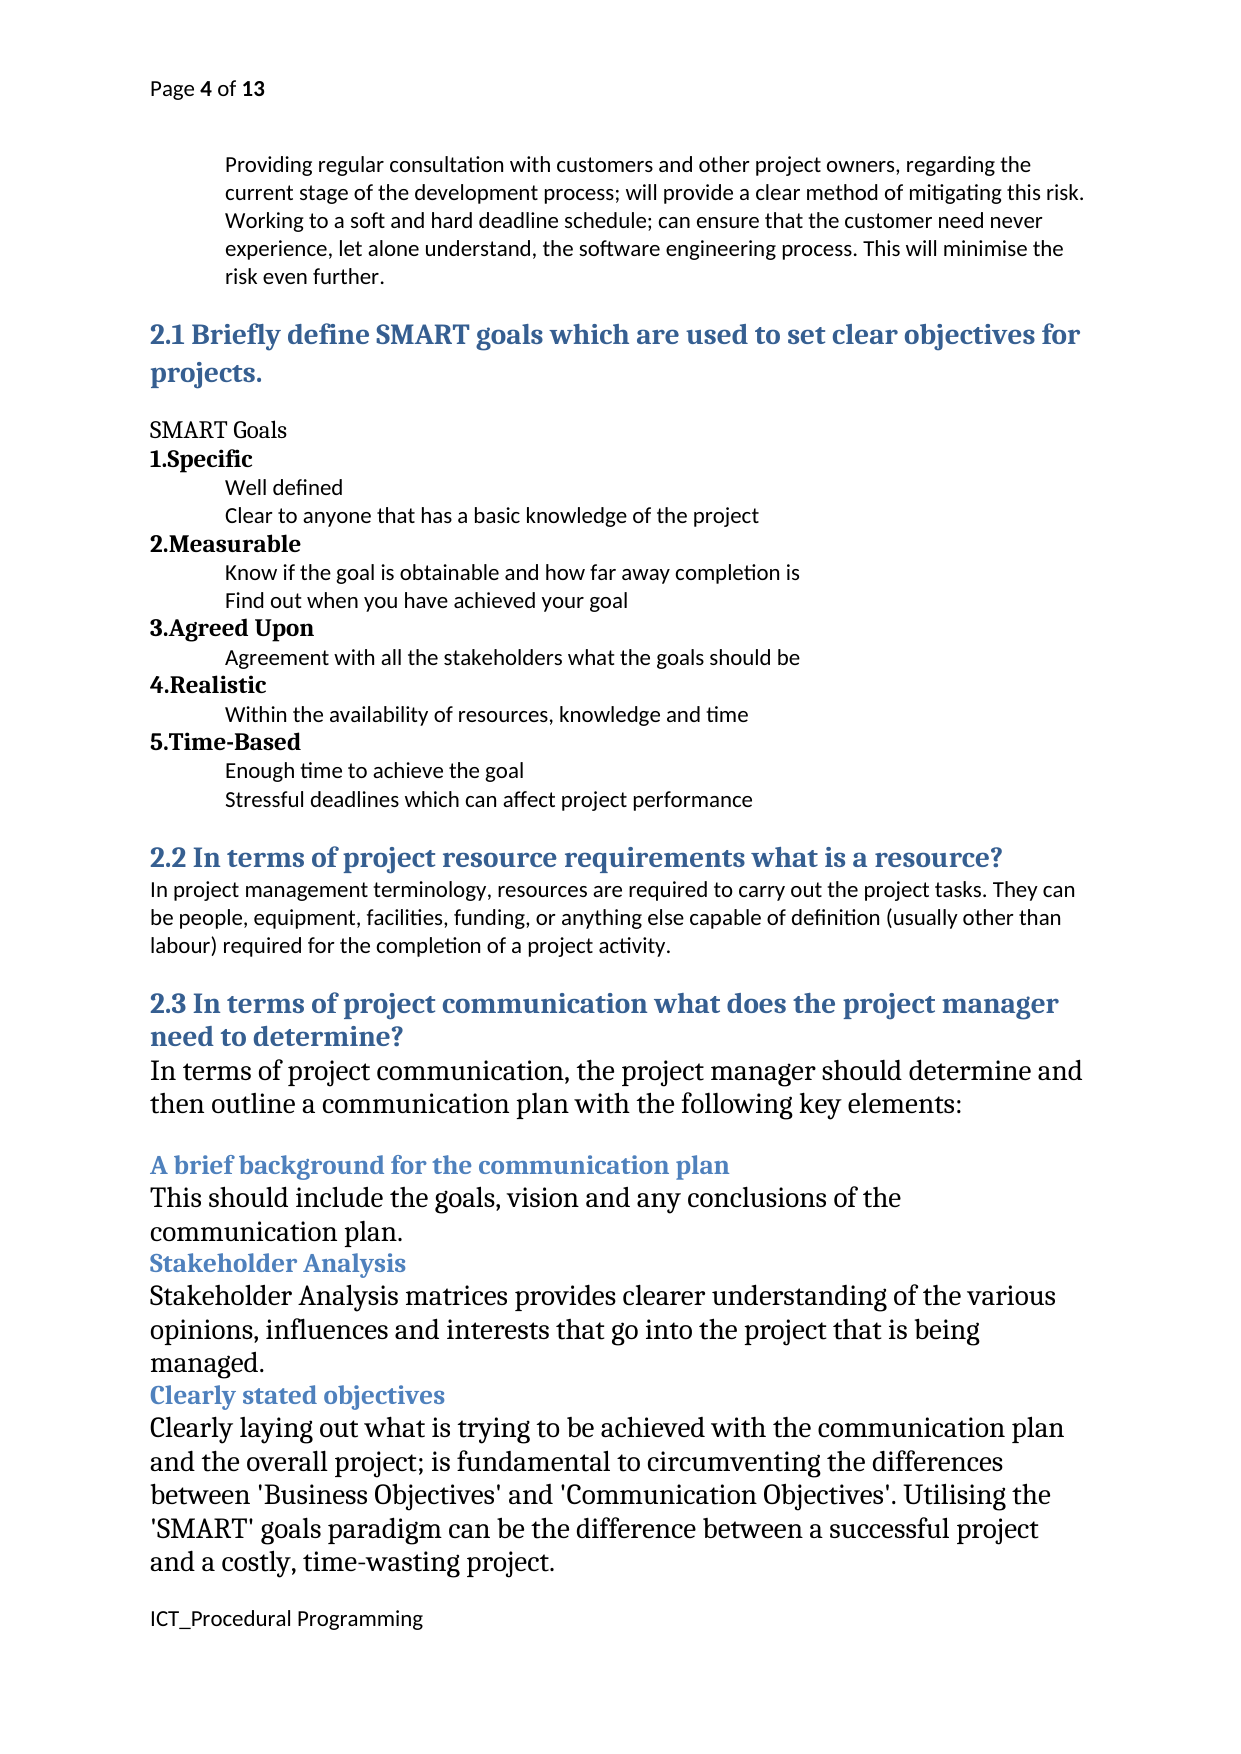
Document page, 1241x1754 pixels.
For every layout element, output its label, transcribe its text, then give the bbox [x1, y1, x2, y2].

text Agreement with all the stakeholders what the goals should be [150, 643, 1090, 671]
text Providing regular consultation with customers and other project owners, regarding the current stage of the development process; will provide a clear method of mitigating this risk. [225, 150, 1090, 206]
list Time-Based [150, 728, 1090, 757]
text Enough time to achieve the goal [225, 757, 1090, 785]
text Know if the goal is obtainable and how far away completion is [225, 558, 1090, 586]
text 2.3 In terms of project communication what does the project manager need to determine? In terms of project communication, the project manager should determine and then outline a communication plan with the following key elements: [150, 987, 1090, 1121]
text Clear to anyone that has a basic knowledge of the project [225, 502, 1090, 529]
list Realistic [150, 671, 1090, 700]
text Clearly stated objectives Clearly laying out what is trying to be achieved with the communication plan and the overall project; is fundamental to circumventing the differences between 'Business Objectives' and 'Communication Objectives'. Utilising the 'SMART' goals paradigm can be the difference between a successful project and a costly, time-wasting project. [150, 1380, 1090, 1579]
text Within the availability of resources, knowledge and time [150, 700, 1090, 728]
text Stakeholder Analysis Stakeholder Analysis matrices provides clearer understanding of the various opinions, influences and interests that go into the project that is being managed. [150, 1248, 1090, 1380]
text 2.1 Briefly define SMART goals which are used to set clear objectives for projects. [150, 318, 1090, 390]
text SMART Goals [150, 416, 1090, 445]
list Agreed Upon [150, 614, 1090, 643]
text Find out when you have achieved your goal [225, 586, 1090, 614]
list Specific [150, 445, 1090, 473]
text A brief background for the communication plan This should include the goals, vision and any conclusions of the communication plan. [150, 1150, 1090, 1248]
text In project management terminology, resources are required to carry out the project tasks. They can be people, equipment, facilities, funding, or anything else capable of definition (usually other than labour) required for the completion of a project activity. [150, 875, 1090, 959]
text Well defined [225, 473, 1090, 502]
list Measurable [150, 529, 1090, 558]
text Stressful deadlines which can affect project performance [225, 785, 1090, 813]
text Working to a soft and hard deadline schedule; can ensure that the customer need never experience, let alone understand, the software engineering process. This will minimise the risk even further. [225, 206, 1090, 318]
text 2.2 In terms of project resource requirements what is a resource? [150, 841, 1090, 875]
